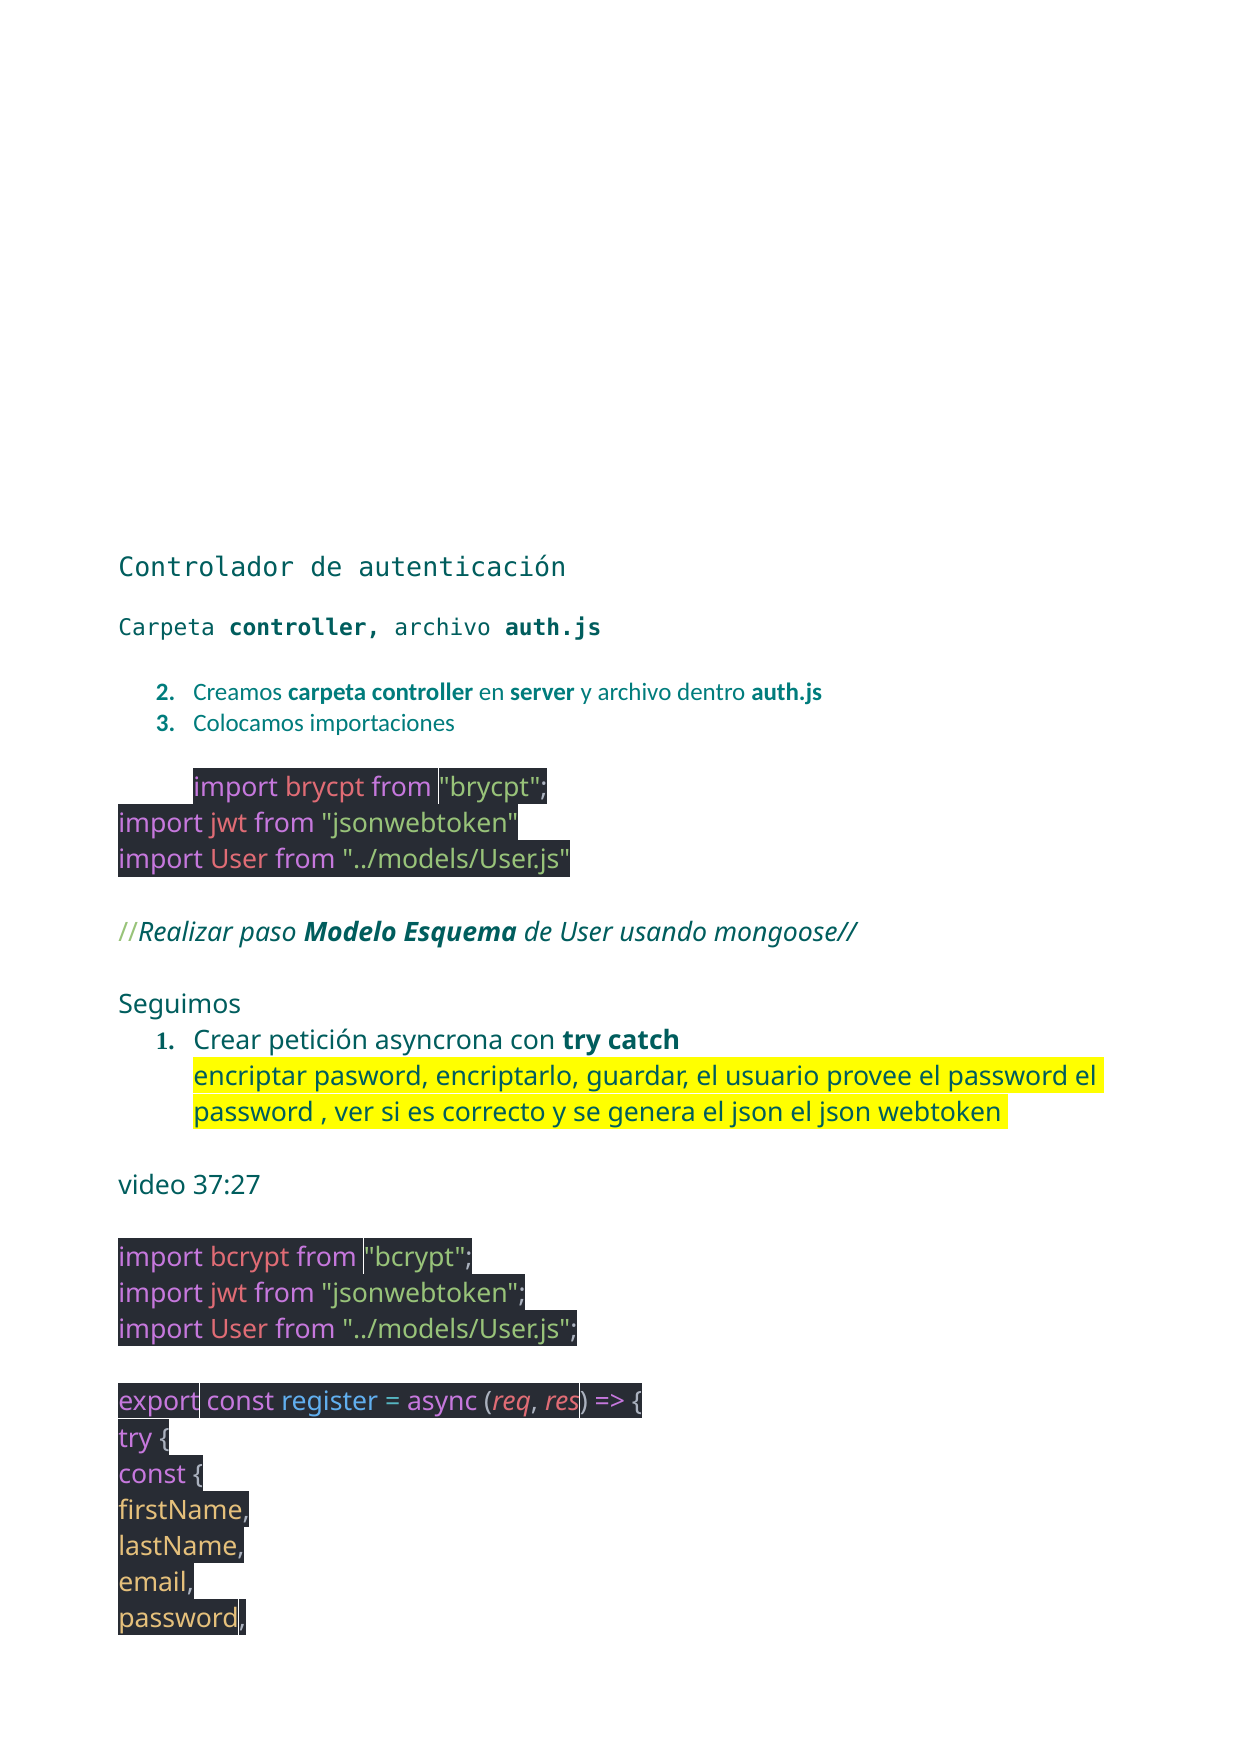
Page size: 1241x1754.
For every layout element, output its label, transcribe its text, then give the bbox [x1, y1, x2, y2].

text import User from "../models/User.js"; [118, 1310, 1122, 1346]
list Crear petición asyncrona con try catch encriptar pasword, encriptarlo, guardar, el usuario provee el password el password , ver si es correcto y se genera el json el json webtoken [156, 1021, 1122, 1129]
text password, [118, 1599, 1122, 1635]
text const { [118, 1455, 1122, 1491]
text import jwt from "jsonwebtoken" [118, 804, 1122, 840]
text export const register = async (req, res) => { [118, 1382, 1122, 1418]
text import User from "../models/User.js" //Realizar paso Modelo Esquema de User usando mongoose// [118, 840, 1122, 949]
text email, [118, 1563, 1122, 1599]
text try { [118, 1418, 1122, 1455]
text Seguimos [118, 985, 1122, 1021]
text video 37:27 [118, 1166, 1122, 1202]
text Carpeta controller, archivo auth.js [118, 614, 1122, 640]
text firstName, [118, 1491, 1122, 1527]
text import jwt from "jsonwebtoken"; [118, 1274, 1122, 1310]
text Controlador de autenticación [118, 552, 1122, 583]
list Creamos carpeta controller en server y archivo dentro auth.js [156, 677, 1122, 707]
list Colocamos importaciones import brycpt from "brycpt"; [156, 707, 1122, 804]
text import bcrypt from "bcrypt"; [118, 1238, 1122, 1274]
text lastName, [118, 1527, 1122, 1563]
